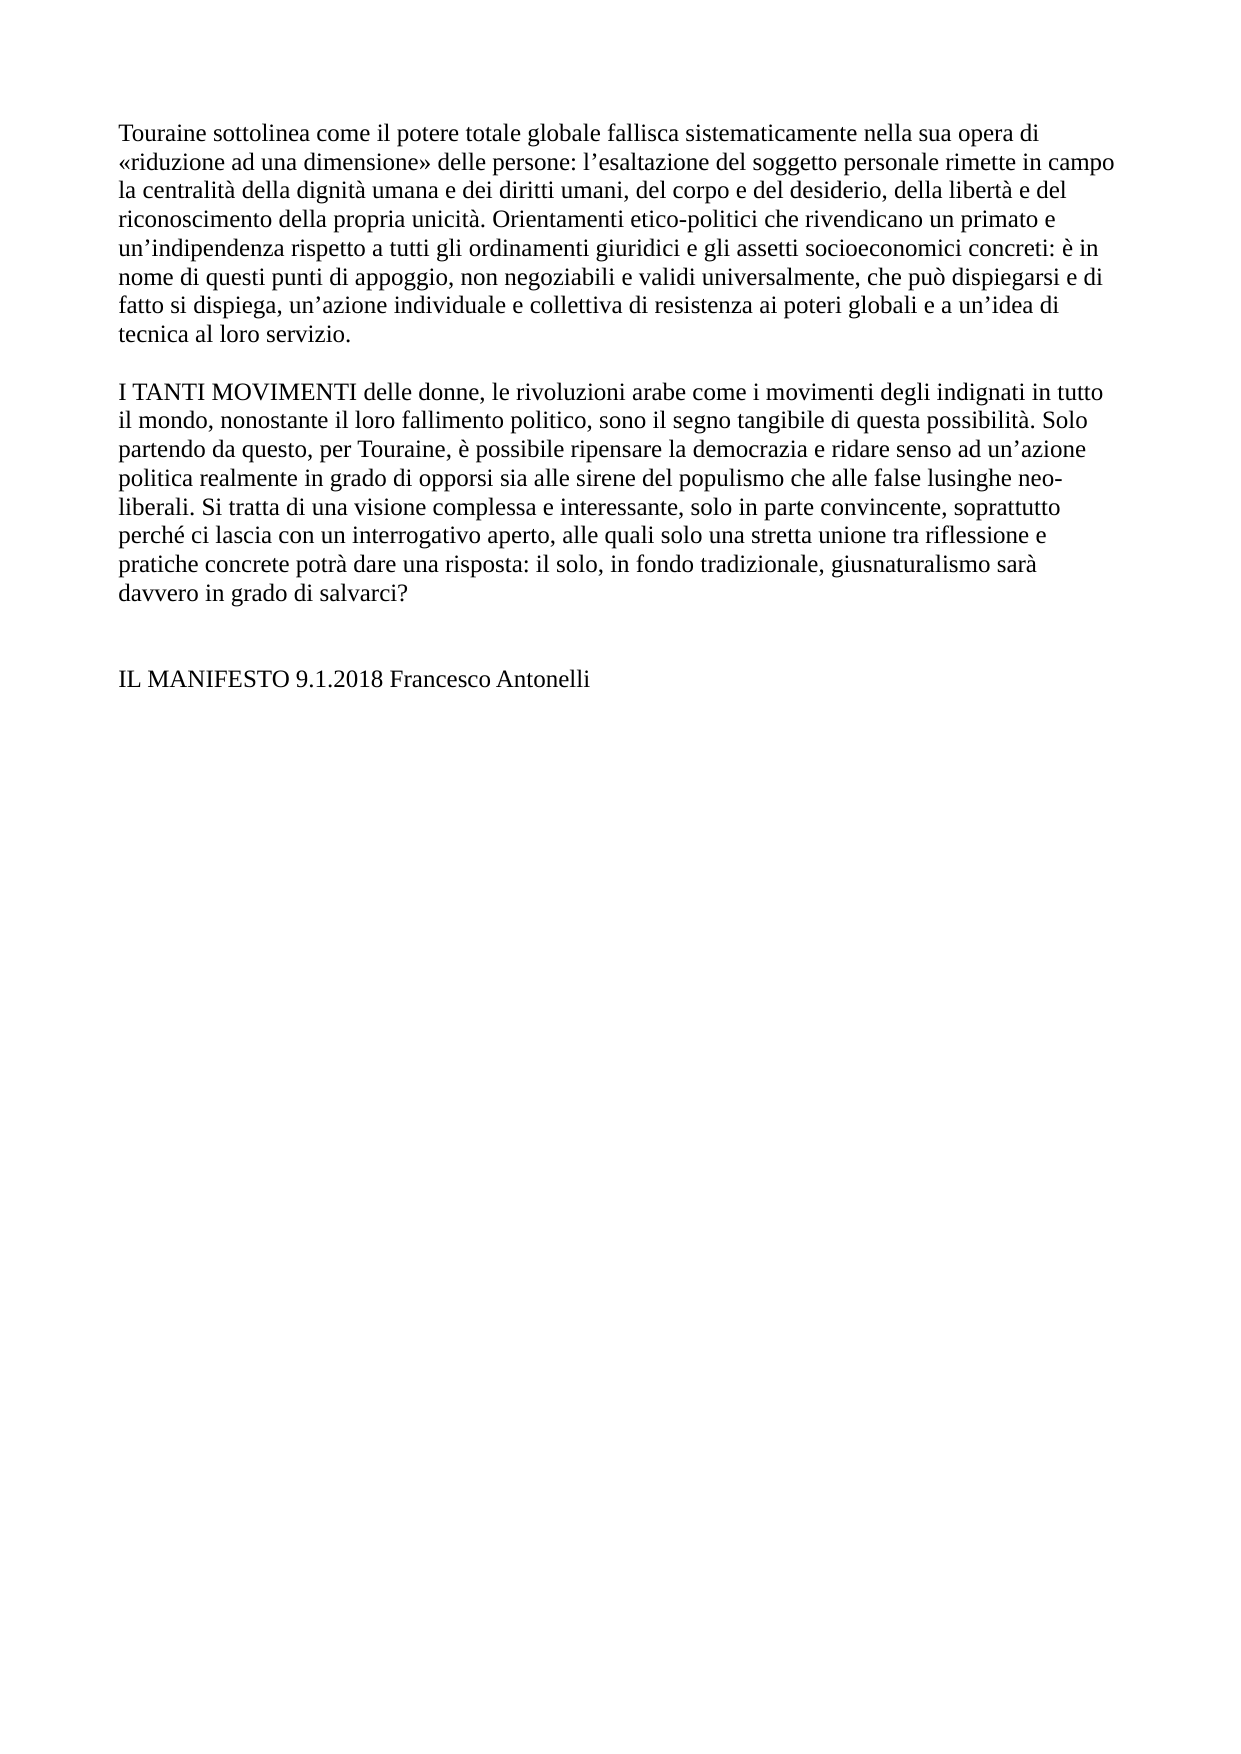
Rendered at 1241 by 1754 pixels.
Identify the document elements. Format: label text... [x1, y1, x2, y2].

text Touraine sottolinea come il potere totale globale fallisca sistematicamente nella sua opera di «riduzione ad una dimensione» delle persone: l’esaltazione del soggetto personale rimette in campo la centralità della dignità umana e dei diritti umani, del corpo e del desiderio, della libertà e del riconoscimento della propria unicità. Orientamenti etico-politici che rivendicano un primato e un’indipendenza rispetto a tutti gli ordinamenti giuridici e gli assetti socioeconomici concreti: è in nome di questi punti di appoggio, non negoziabili e validi universalmente, che può dispiegarsi e di fatto si dispiega, un’azione individuale e collettiva di resistenza ai poteri globali e a un’idea di tecnica al loro servizio. I TANTI MOVIMENTI delle donne, le rivoluzioni arabe come i movimenti degli indignati in tutto il mondo, nonostante il loro fallimento politico, sono il segno tangibile di questa possibilità. Solo partendo da questo, per Touraine, è possibile ripensare la democrazia e ridare senso ad un’azione politica realmente in grado di opporsi sia alle sirene del populismo che alle false lusinghe neo-liberali. Si tratta di una visione complessa e interessante, solo in parte convincente, soprattutto perché ci lascia con un interrogativo aperto, alle quali solo una stretta unione tra riflessione e pratiche concrete potrà dare una risposta: il solo, in fondo tradizionale, giusnaturalismo sarà davvero in grado di salvarci? IL MANIFESTO 9.1.2018 Francesco Antonelli [118, 118, 1122, 722]
